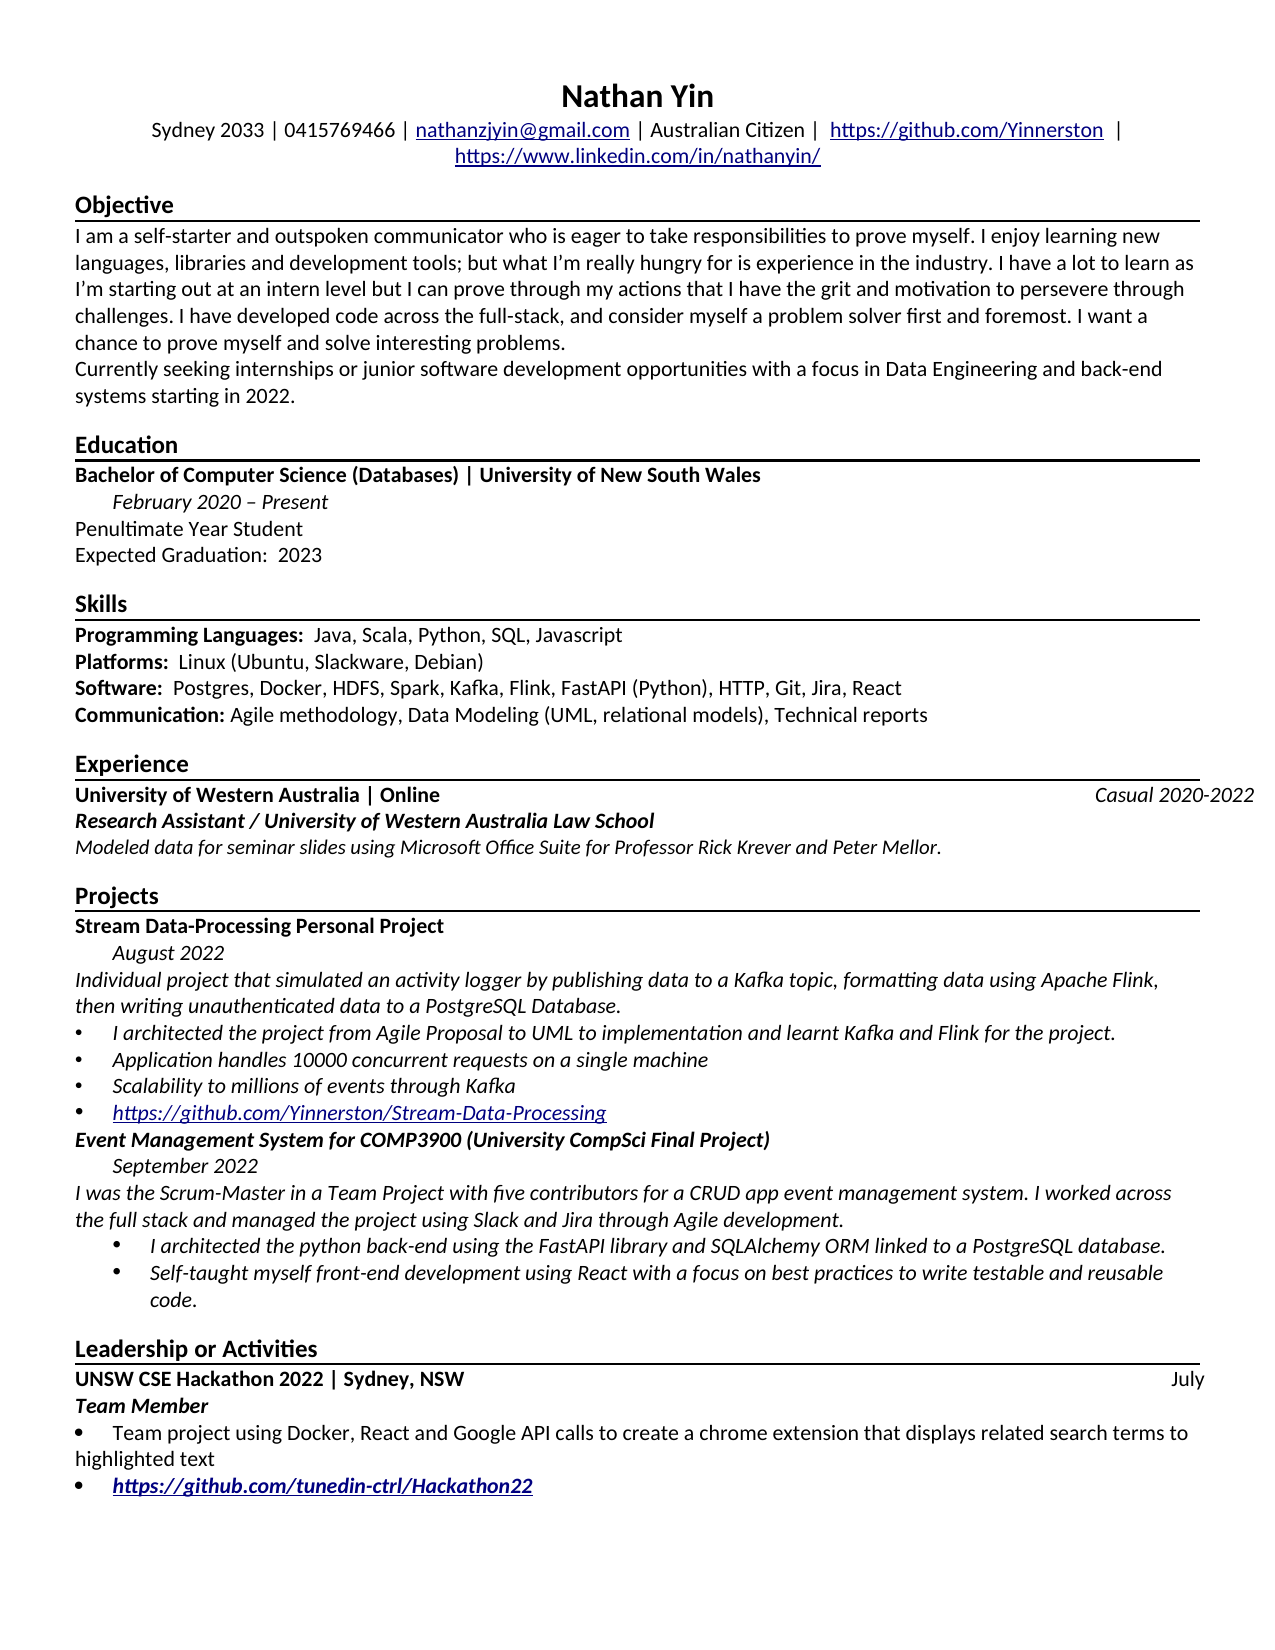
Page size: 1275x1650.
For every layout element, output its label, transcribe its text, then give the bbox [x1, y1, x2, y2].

text Individual project that simulated an activity logger by publishing data to a Kafka topic, formatting data using Apache Flink, then writing unauthenticated data to a PostgreSQL Database. [75, 966, 1200, 1019]
text September 2022 [75, 1152, 1200, 1179]
text Research Assistant / University of Western Australia Law School [75, 807, 1200, 834]
text Stream Data-Processing Personal Project August 2022 [75, 912, 1200, 966]
text Communication: Agile methodology, Data Modeling (UML, relational models), Technical reports [75, 701, 1200, 728]
text Experience [75, 748, 1200, 779]
list Application handles 10000 concurrent requests on a single machine [75, 1046, 1200, 1072]
list I architected the python back-end using the FastAPI library and SQLAlchemy ORM linked to a PostgreSQL database. [112, 1232, 1200, 1259]
text Objective [75, 189, 1200, 220]
text Team Member [75, 1392, 1200, 1419]
text UNSW CSE Hackathon 2022 | Sydney, NSW July 2022 [75, 1365, 1200, 1392]
text Penultimate Year Student [75, 515, 1200, 542]
text Sydney 2033 | 0415769466 | nathanzjyin@gmail.com | Australian Citizen | https://github.com/Yinnerston | https://www.linkedin.com/in/nathanyin/ [75, 116, 1200, 169]
list Team project using Docker, React and Google API calls to create a chrome extension that displays related search terms to highlighted text [75, 1419, 1200, 1472]
list https://github.com/tunedin-ctrl/Hackathon22 [75, 1472, 1200, 1499]
text Leadership or Activities [75, 1333, 1200, 1363]
text University of Western Australia | Online Casual 2020-2022 [75, 781, 1200, 807]
text Expected Graduation: 2023 [75, 542, 1200, 568]
text Bachelor of Computer Science (Databases) | University of New South Wales February 2020 – Present [75, 462, 1200, 515]
text Event Management System for COMP3900 (University CompSci Final Project) [75, 1126, 1200, 1152]
text Projects [75, 880, 1200, 910]
text Currently seeking internships or junior software development opportunities with a focus in Data Engineering and back-end systems starting in 2022. [75, 355, 1200, 409]
text I was the Scrum-Master in a Team Project with five contributors for a CRUD app event management system. I worked across the full stack and managed the project using Slack and Jira through Agile development. [75, 1179, 1200, 1232]
text Nathan Yin [75, 75, 1200, 116]
text Software: Postgres, Docker, HDFS, Spark, Kafka, Flink, FastAPI (Python), HTTP, Git, Jira, React [75, 674, 1200, 701]
text I am a self-starter and outspoken communicator who is eager to take responsibilities to prove myself. I enjoy learning new languages, libraries and development tools; but what I’m really hungry for is experience in the industry. I have a lot to learn as I’m starting out at an intern level but I can prove through my actions that I have the grit and motivation to persevere through challenges. I have developed code across the full-stack, and consider myself a problem solver first and foremost. I want a chance to prove myself and solve interesting problems. [75, 222, 1200, 355]
list I architected the project from Agile Proposal to UML to implementation and learnt Kafka and Flink for the project. [75, 1019, 1200, 1046]
list Scalability to millions of events through Kafka [75, 1072, 1200, 1099]
text Education [75, 429, 1200, 459]
list https://github.com/Yinnerston/Stream-Data-Processing [75, 1099, 1200, 1126]
text Programming Languages: Java, Scala, Python, SQL, Javascript [75, 621, 1200, 648]
text Modeled data for seminar slides using Microsoft Office Suite for Professor Rick Krever and Peter Mellor. [75, 834, 1200, 859]
text Platforms: Linux (Ubuntu, Slackware, Debian) [75, 648, 1200, 674]
list Self-taught myself front-end development using React with a focus on best practices to write testable and reusable code. [112, 1259, 1200, 1312]
text Skills [75, 588, 1200, 619]
